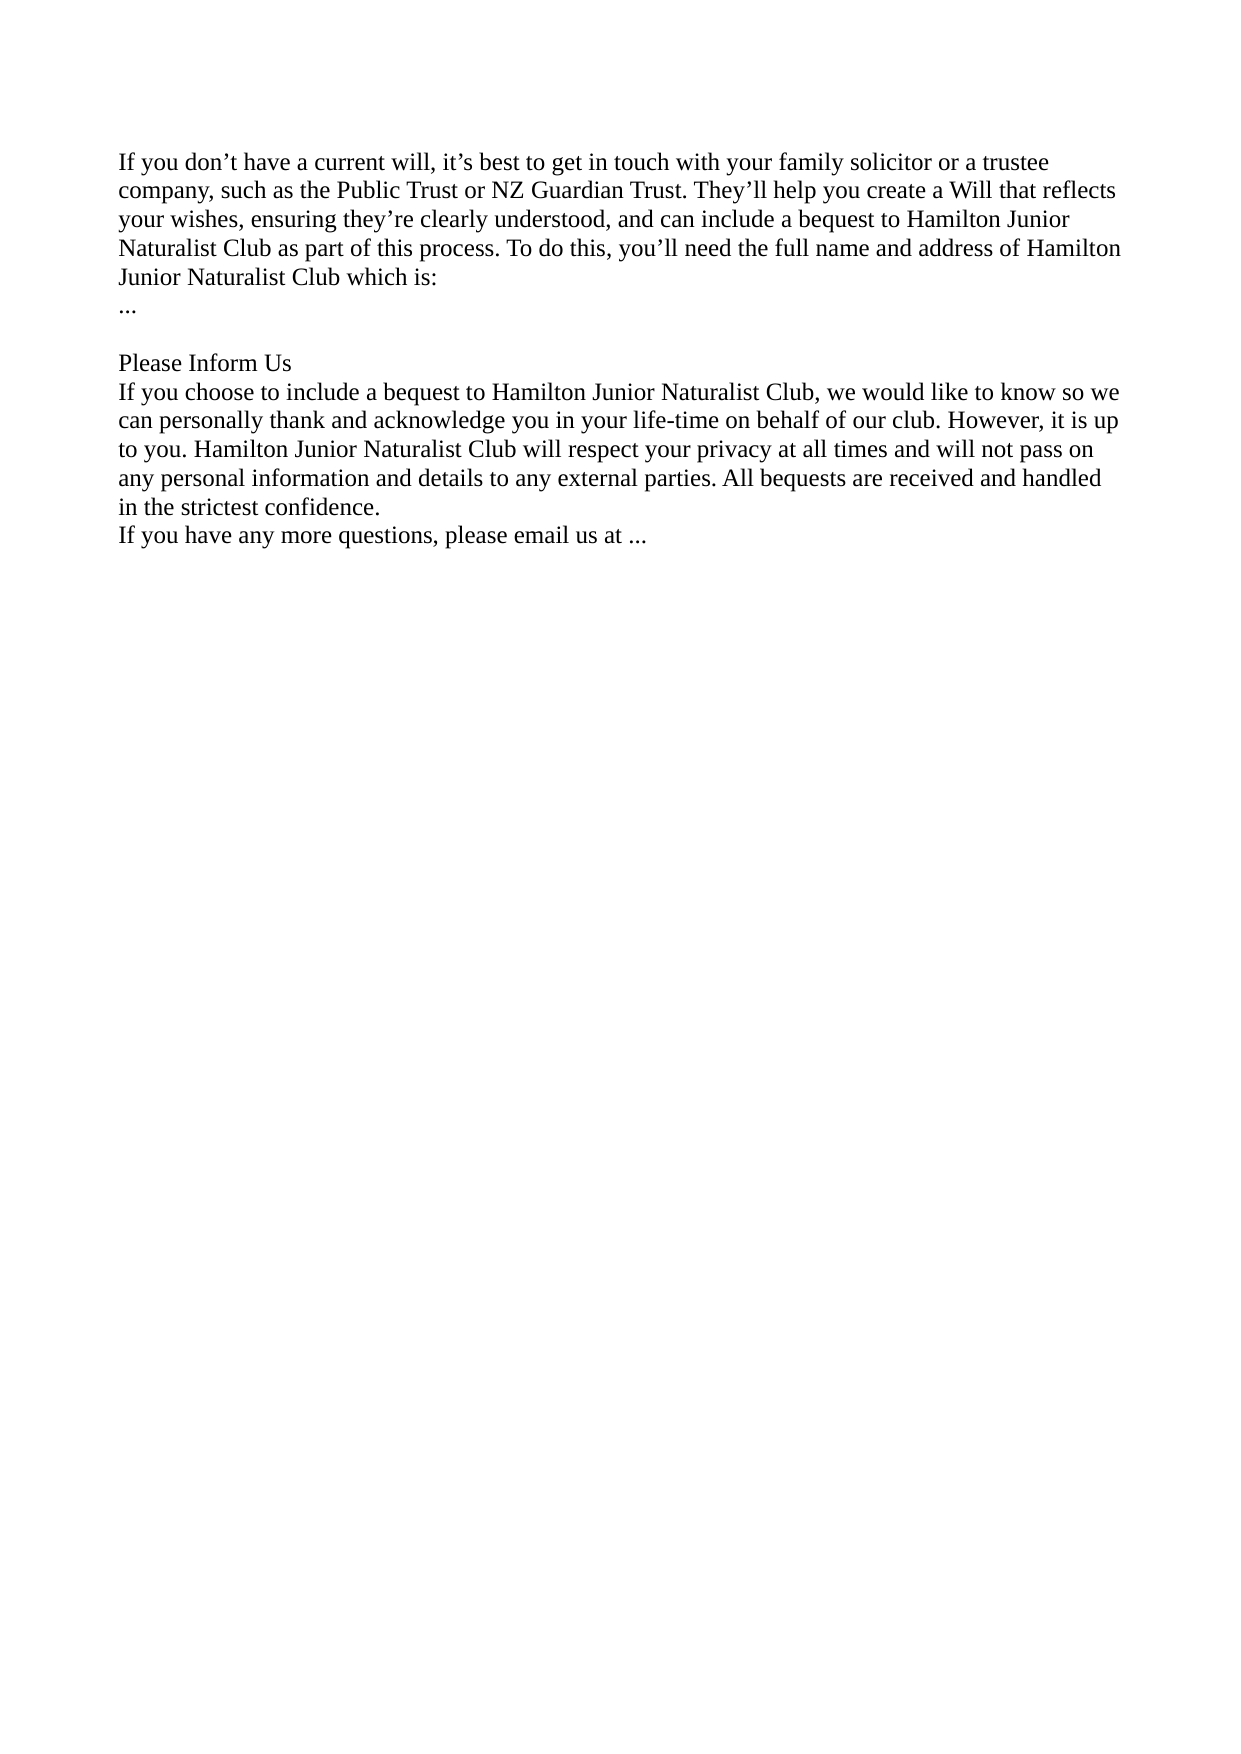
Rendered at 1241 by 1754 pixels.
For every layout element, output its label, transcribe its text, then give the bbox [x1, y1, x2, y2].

text If you choose to include a bequest to Hamilton Junior Naturalist Club, we would like to know so we can personally thank and acknowledge you in your life-time on behalf of our club. However, it is up to you. Hamilton Junior Naturalist Club will respect your privacy at all times and will not pass on any personal information and details to any external parties. All bequests are received and handled in the strictest confidence. [118, 377, 1122, 521]
text If you have any more questions, please email us at ... [118, 521, 1122, 549]
text If you don’t have a current will, it’s best to get in touch with your family solicitor or a trustee company, such as the Public Trust or NZ Guardian Trust. They’ll help you create a Will that reflects your wishes, ensuring they’re clearly understood, and can include a bequest to Hamilton Junior Naturalist Club as part of this process. To do this, you’ll need the full name and address of Hamilton Junior Naturalist Club which is: [118, 147, 1122, 291]
text Please Inform Us [118, 348, 1122, 377]
text ... [118, 291, 1122, 319]
